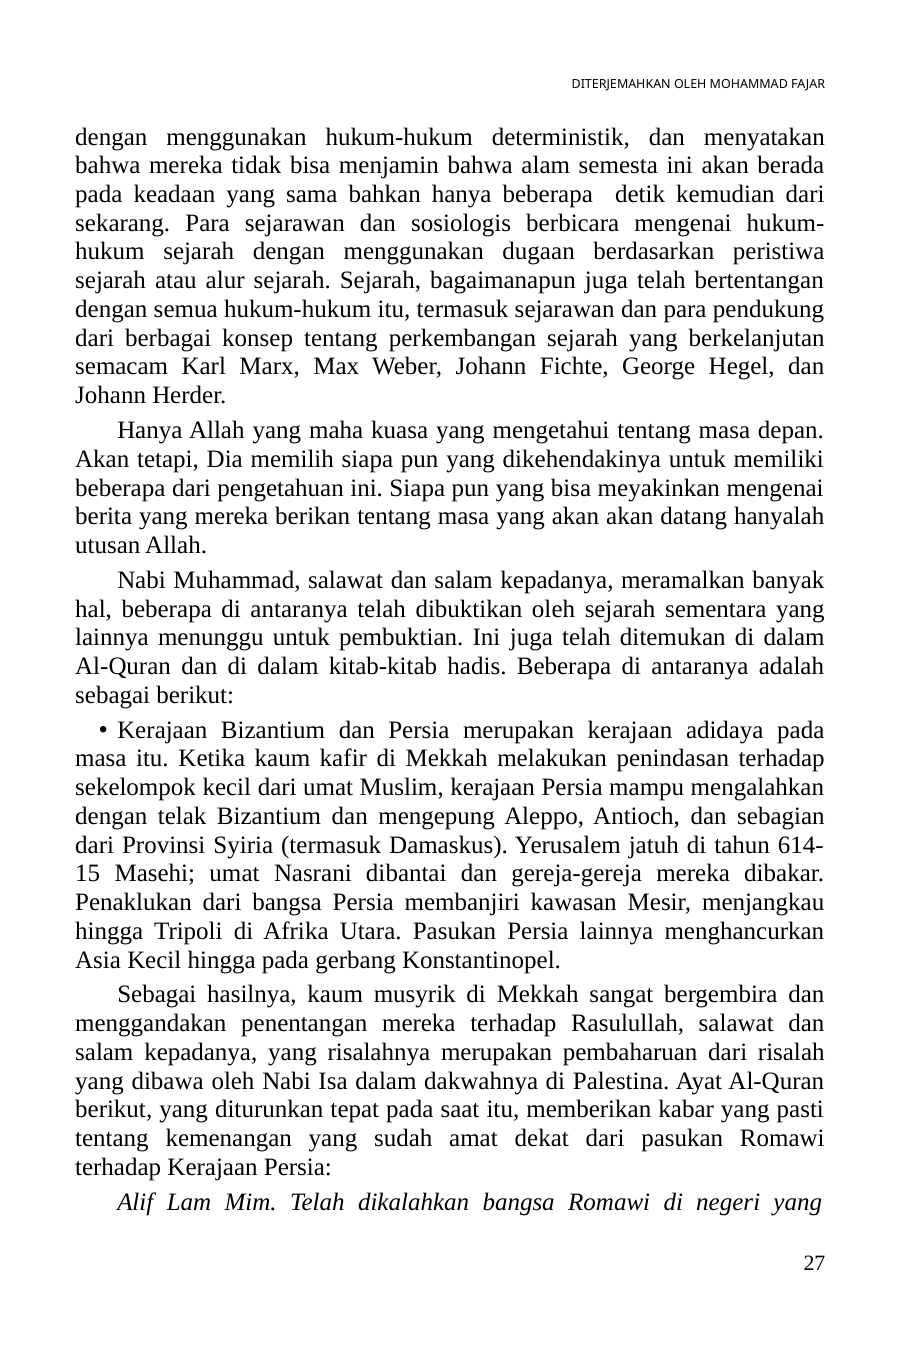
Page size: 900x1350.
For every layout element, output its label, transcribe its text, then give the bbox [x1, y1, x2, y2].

text Sebagai hasilnya, kaum musyrik di Mekkah sangat bergembira dan menggandakan penentangan mereka terhadap Rasulullah, salawat dan salam kepadanya, yang risalahnya merupakan pembaharuan dari risalah yang dibawa oleh Nabi Isa dalam dakwahnya di Palestina. Ayat Al-Quran berikut, yang diturunkan tepat pada saat itu, memberikan kabar yang pasti tentang kemenangan yang sudah amat dekat dari pasukan Romawi terhadap Kerajaan Persia: [75, 979, 825, 1181]
list Kerajaan Bizantium dan Persia merupakan kerajaan adidaya pada masa itu. Ketika kaum kafir di Mekkah melakukan penindasan terhadap sekelompok kecil dari umat Muslim, kerajaan Persia mampu mengalahkan dengan telak Bizantium dan mengepung Aleppo, Antioch, dan sebagian dari Provinsi Syiria (termasuk Damaskus). Yerusalem jatuh di tahun 614-15 Masehi; umat Nasrani dibantai dan gereja-gereja mereka dibakar. Penaklukan dari bangsa Persia membanjiri kawasan Mesir, menjangkau hingga Tripoli di Afrika Utara. Pasukan Persia lainnya menghancurkan Asia Kecil hingga pada gerbang Konstantinopel. [75, 715, 825, 973]
text Hanya Allah yang maha kuasa yang mengetahui tentang masa depan. Akan tetapi, Dia memilih siapa pun yang dikehendakinya untuk memiliki beberapa dari pengetahuan ini. Siapa pun yang bisa meyakinkan mengenai berita yang mereka berikan tentang masa yang akan akan datang hanyalah utusan Allah. [75, 415, 825, 559]
text Nabi Muhammad, salawat dan salam kepadanya, meramalkan banyak hal, beberapa di antaranya telah dibuktikan oleh sejarah sementara yang lainnya menunggu untuk pembuktian. Ini juga telah ditemukan di dalam Al-Quran dan di dalam kitab-kitab hadis. Beberapa di antaranya adalah sebagai berikut: [75, 565, 825, 709]
text Alif Lam Mim. Telah dikalahkan bangsa Romawi di negeri yang [75, 1187, 825, 1216]
text dengan menggunakan hukum-hukum deterministik, dan menyatakan bahwa mereka tidak bisa menjamin bahwa alam semesta ini akan berada pada keadaan yang sama bahkan hanya beberapa detik kemudian dari sekarang. Para sejarawan dan sosiologis berbicara mengenai hukum-hukum sejarah dengan menggunakan dugaan berdasarkan peristiwa sejarah atau alur sejarah. Sejarah, bagaimanapun juga telah bertentangan dengan semua hukum-hukum itu, termasuk sejarawan dan para pendukung dari berbagai konsep tentang perkembangan sejarah yang berkelanjutan semacam Karl Marx, Max Weber, Johann Fichte, George Hegel, dan Johann Herder. [75, 122, 825, 409]
